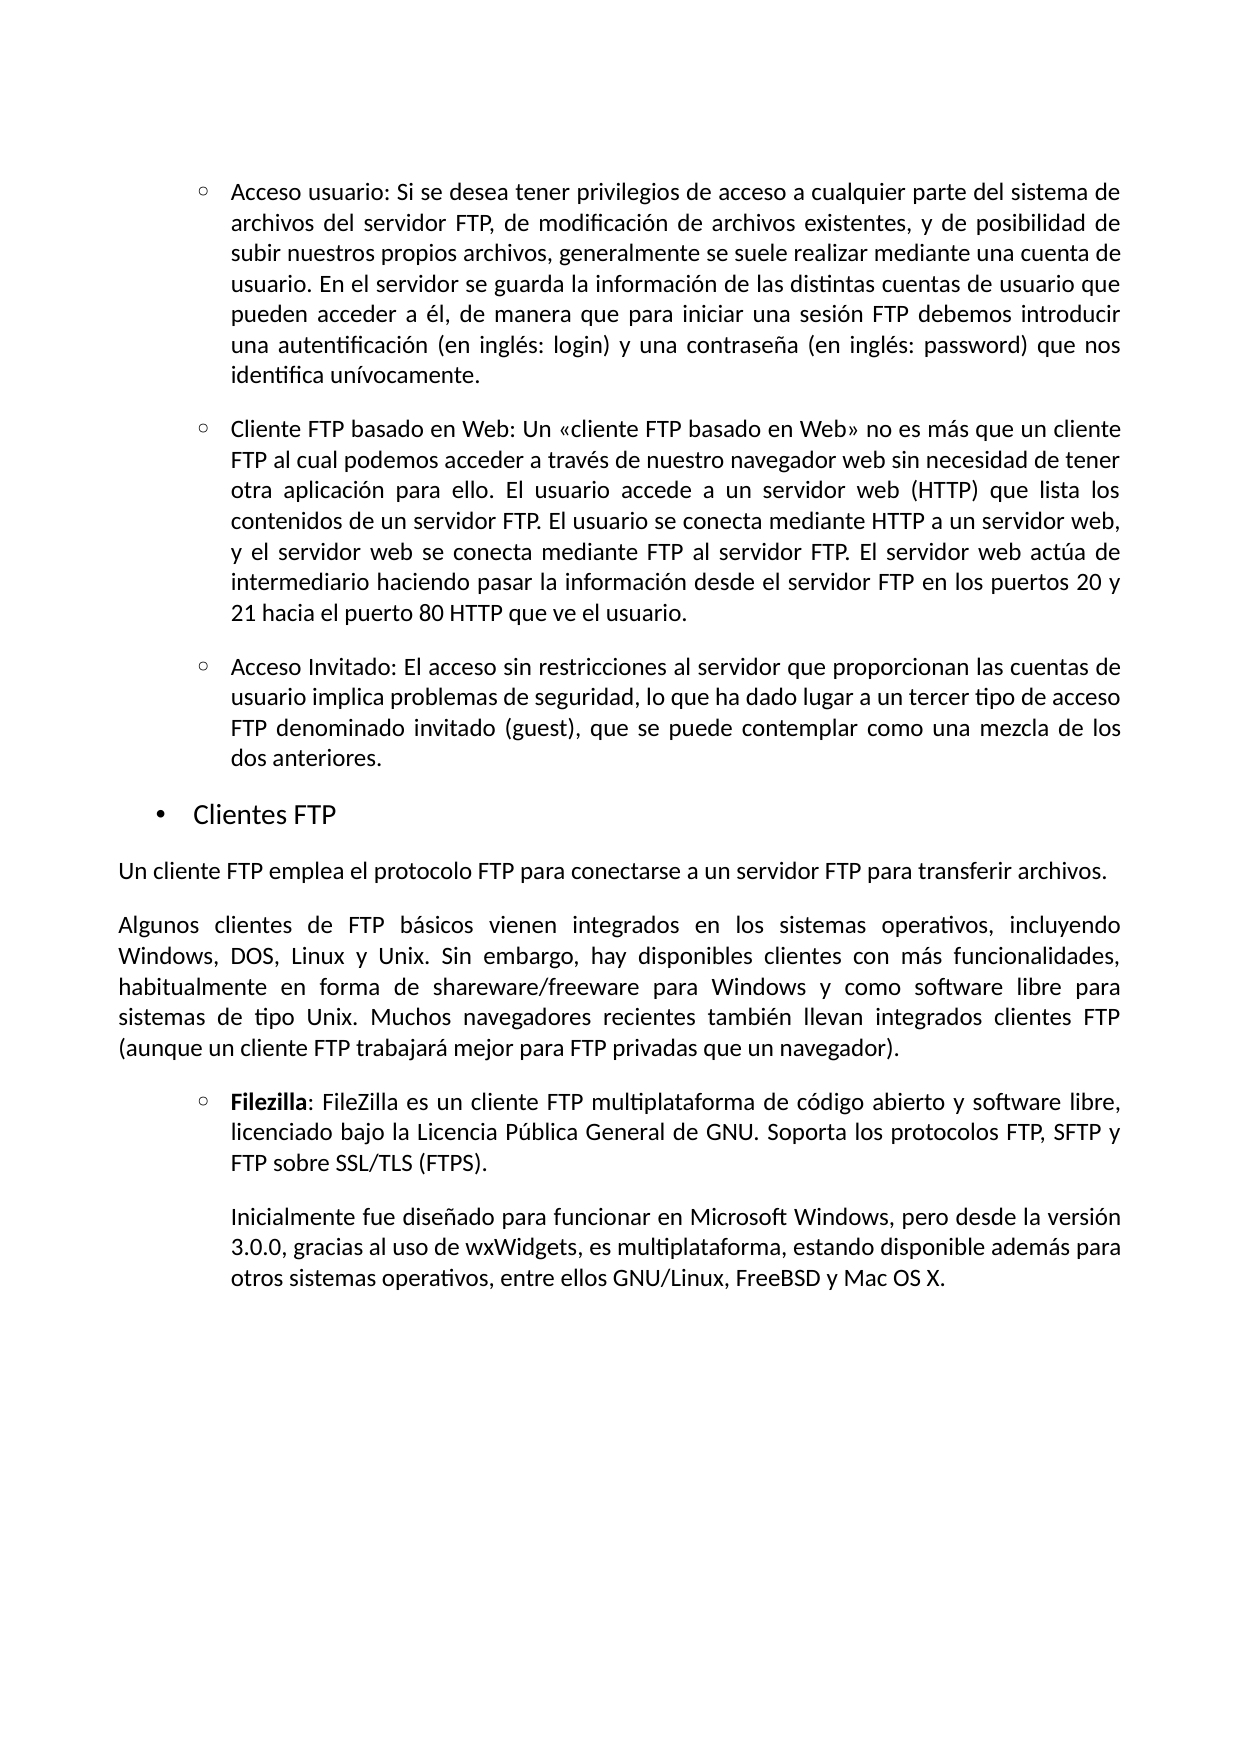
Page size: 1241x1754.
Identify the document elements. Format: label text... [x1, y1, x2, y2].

list Clientes FTP [156, 796, 1122, 832]
list Filezilla: FileZilla es un cliente FTP multiplataforma de código abierto y software libre, licenciado bajo la Licencia Pública General de GNU. Soporta los protocolos FTP, SFTP y FTP sobre SSL/TLS (FTPS). [193, 1086, 1122, 1177]
list Inicialmente fue diseñado para funcionar en Microsoft Windows, pero desde la versión 3.0.0, gracias al uso de wxWidgets, es multiplataforma, estando disponible además para otros sistemas operativos, entre ellos GNU/Linux, FreeBSD y Mac OS X. [193, 1201, 1122, 1292]
list Acceso usuario: Si se desea tener privilegios de acceso a cualquier parte del sistema de archivos del servidor FTP, de modificación de archivos existentes, y de posibilidad de subir nuestros propios archivos, generalmente se suele realizar mediante una cuenta de usuario. En el servidor se guarda la información de las distintas cuentas de usuario que pueden acceder a él, de manera que para iniciar una sesión FTP debemos introducir una autentificación (en inglés: login) y una contraseña (en inglés: password) que nos identifica unívocamente. [193, 176, 1122, 390]
list Acceso Invitado: El acceso sin restricciones al servidor que proporcionan las cuentas de usuario implica problemas de seguridad, lo que ha dado lugar a un tercer tipo de acceso FTP denominado invitado (guest), que se puede contemplar como una mezcla de los dos anteriores. [193, 651, 1122, 773]
list Cliente FTP basado en Web: Un «cliente FTP basado en Web» no es más que un cliente FTP al cual podemos acceder a través de nuestro navegador web sin necesidad de tener otra aplicación para ello. El usuario accede a un servidor web (HTTP) que lista los contenidos de un servidor FTP. El usuario se conecta mediante HTTP a un servidor web, y el servidor web se conecta mediante FTP al servidor FTP. El servidor web actúa de intermediario haciendo pasar la información desde el servidor FTP en los puertos 20 y 21 hacia el puerto 80 HTTP que ve el usuario. [193, 413, 1122, 627]
text Algunos clientes de FTP básicos vienen integrados en los sistemas operativos, incluyendo Windows, DOS, Linux y Unix. Sin embargo, hay disponibles clientes con más funcionalidades, habitualmente en forma de shareware/freeware para Windows y como software libre para sistemas de tipo Unix. Muchos navegadores recientes también llevan integrados clientes FTP (aunque un cliente FTP trabajará mejor para FTP privadas que un navegador). [118, 909, 1122, 1062]
text Un cliente FTP emplea el protocolo FTP para conectarse a un servidor FTP para transferir archivos. [118, 856, 1122, 886]
